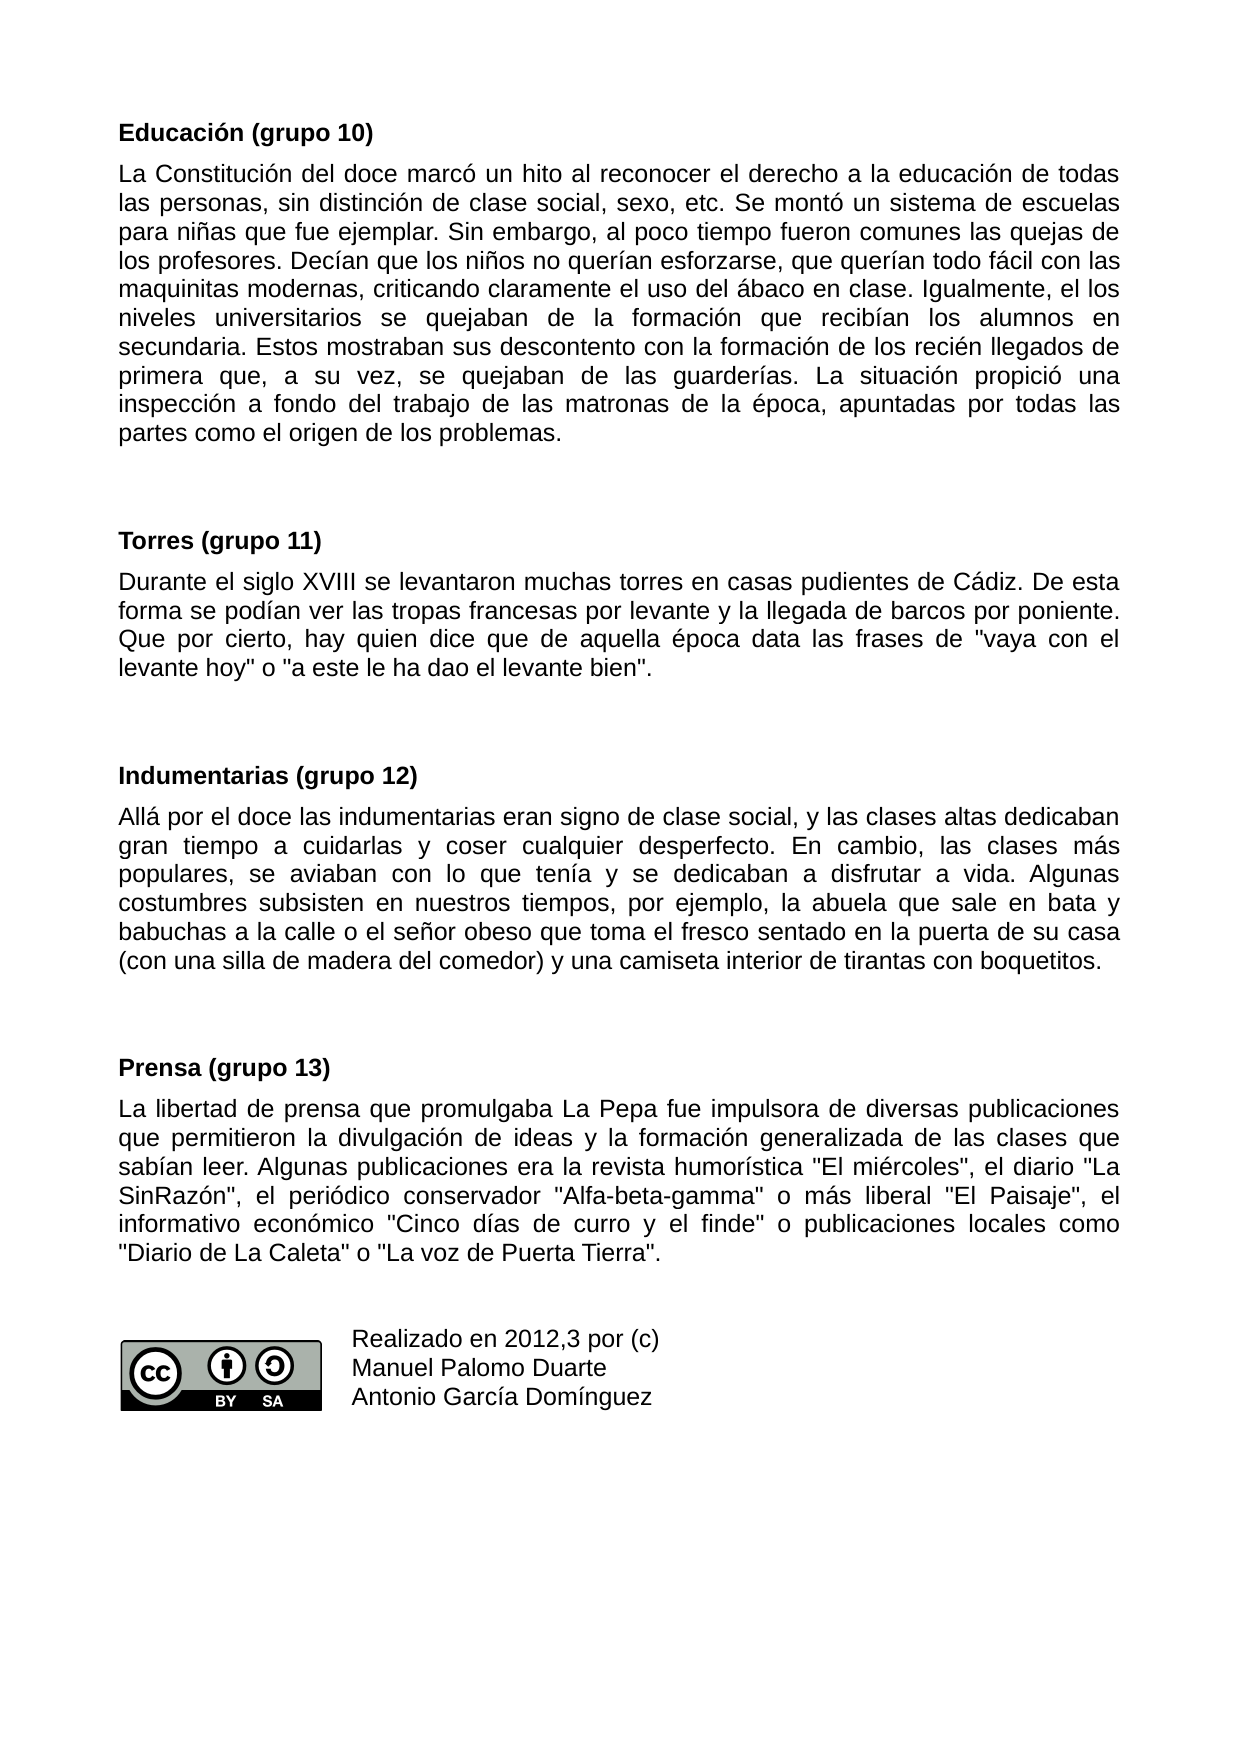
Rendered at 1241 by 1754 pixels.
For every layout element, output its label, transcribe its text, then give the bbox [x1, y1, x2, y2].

subtitle Indumentarias (grupo 12) [118, 761, 1122, 789]
text Antonio García Domínguez [322, 1382, 1122, 1411]
subtitle Prensa (grupo 13) [118, 1053, 1122, 1082]
subtitle Educación (grupo 10) [118, 118, 1122, 147]
text Durante el siglo XVIII se levantaron muchas torres en casas pudientes de Cádiz. De esta forma se podían ver las tropas francesas por levante y la llegada de barcos por poniente. Que por cierto, hay quien dice que de aquella época data las frases de "vaya con el levante hoy" o "a este le ha dao el levante bien". [118, 567, 1122, 682]
subtitle Torres (grupo 11) [118, 526, 1122, 554]
picture [120, 1340, 322, 1411]
text La Constitución del doce marcó un hito al reconocer el derecho a la educación de todas las personas, sin distinción de clase social, sexo, etc. Se montó un sistema de escuelas para niñas que fue ejemplar. Sin embargo, al poco tiempo fueron comunes las quejas de los profesores. Decían que los niños no querían esforzarse, que querían todo fácil con las maquinitas modernas, criticando claramente el uso del ábaco en clase. Igualmente, el los niveles universitarios se quejaban de la formación que recibían los alumnos en secundaria. Estos mostraban sus descontento con la formación de los recién llegados de primera que, a su vez, se quejaban de las guarderías. La situación propició una inspección a fondo del trabajo de las matronas de la época, apuntadas por todas las partes como el origen de los problemas. [118, 159, 1122, 447]
text Allá por el doce las indumentarias eran signo de clase social, y las clases altas dedicaban gran tiempo a cuidarlas y coser cualquier desperfecto. En cambio, las clases más populares, se aviaban con lo que tenía y se dedicaban a disfrutar a vida. Algunas costumbres subsisten en nuestros tiempos, por ejemplo, la abuela que sale en bata y babuchas a la calle o el señor obeso que toma el fresco sentado en la puerta de su casa (con una silla de madera del comedor) y una camiseta interior de tirantas con boquetitos. [118, 802, 1122, 974]
text La libertad de prensa que promulgaba La Pepa fue impulsora de diversas publicaciones que permitieron la divulgación de ideas y la formación generalizada de las clases que sabían leer. Algunas publicaciones era la revista humorística "El miércoles", el diario "La SinRazón", el periódico conservador "Alfa-beta-gamma" o más liberal "El Paisaje", el informativo económico "Cinco días de curro y el finde" o publicaciones locales como "Diario de La Caleta" o "La voz de Puerta Tierra". [118, 1094, 1122, 1267]
text Realizado en 2012,3 por (c) [118, 1324, 1122, 1353]
text Manuel Palomo Duarte [322, 1353, 1122, 1382]
